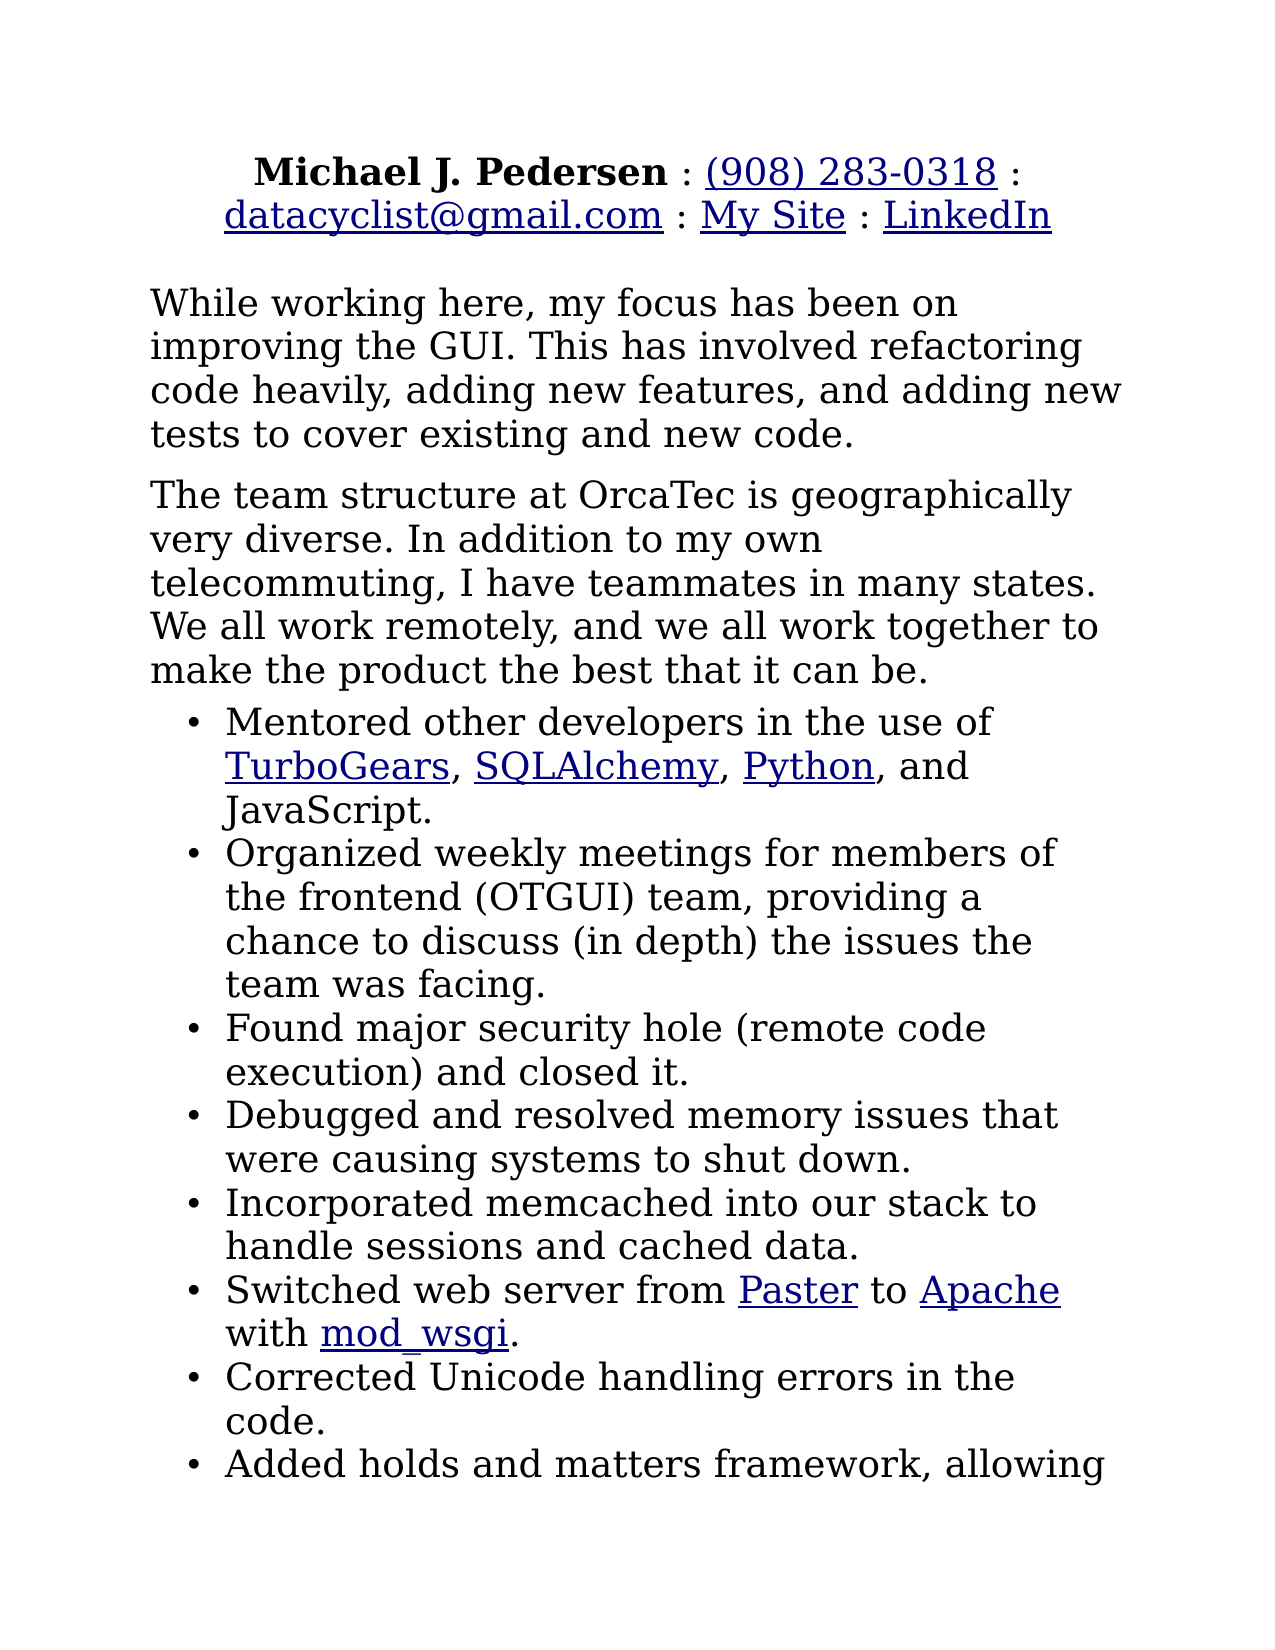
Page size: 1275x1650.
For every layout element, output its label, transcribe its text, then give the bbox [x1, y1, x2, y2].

list Organized weekly meetings for members of the frontend (OTGUI) team, providing a chance to discuss (in depth) the issues the team was facing. [187, 832, 1125, 1007]
list Mentored other developers in the use of TurboGears, SQLAlchemy, Python, and JavaScript. [187, 701, 1125, 832]
list Added holds and matters framework, allowing [187, 1443, 1125, 1487]
list Debugged and resolved memory issues that were causing systems to shut down. [187, 1094, 1125, 1181]
list Switched web server from Paster to Apache with mod_wsgi. [187, 1268, 1125, 1356]
list Found major security hole (remote code execution) and closed it. [187, 1007, 1125, 1094]
list Corrected Unicode handling errors in the code. [187, 1356, 1125, 1443]
list Incorporated memcached into our stack to handle sessions and cached data. [187, 1181, 1125, 1268]
text While working here, my focus has been on improving the GUI. This has involved refactoring code heavily, adding new features, and adding new tests to cover existing and new code. [150, 281, 1125, 456]
text The team structure at OrcaTec is geographically very diverse. In addition to my own telecommuting, I have teammates in many states. We all work remotely, and we all work together to make the product the best that it can be. [150, 474, 1125, 692]
